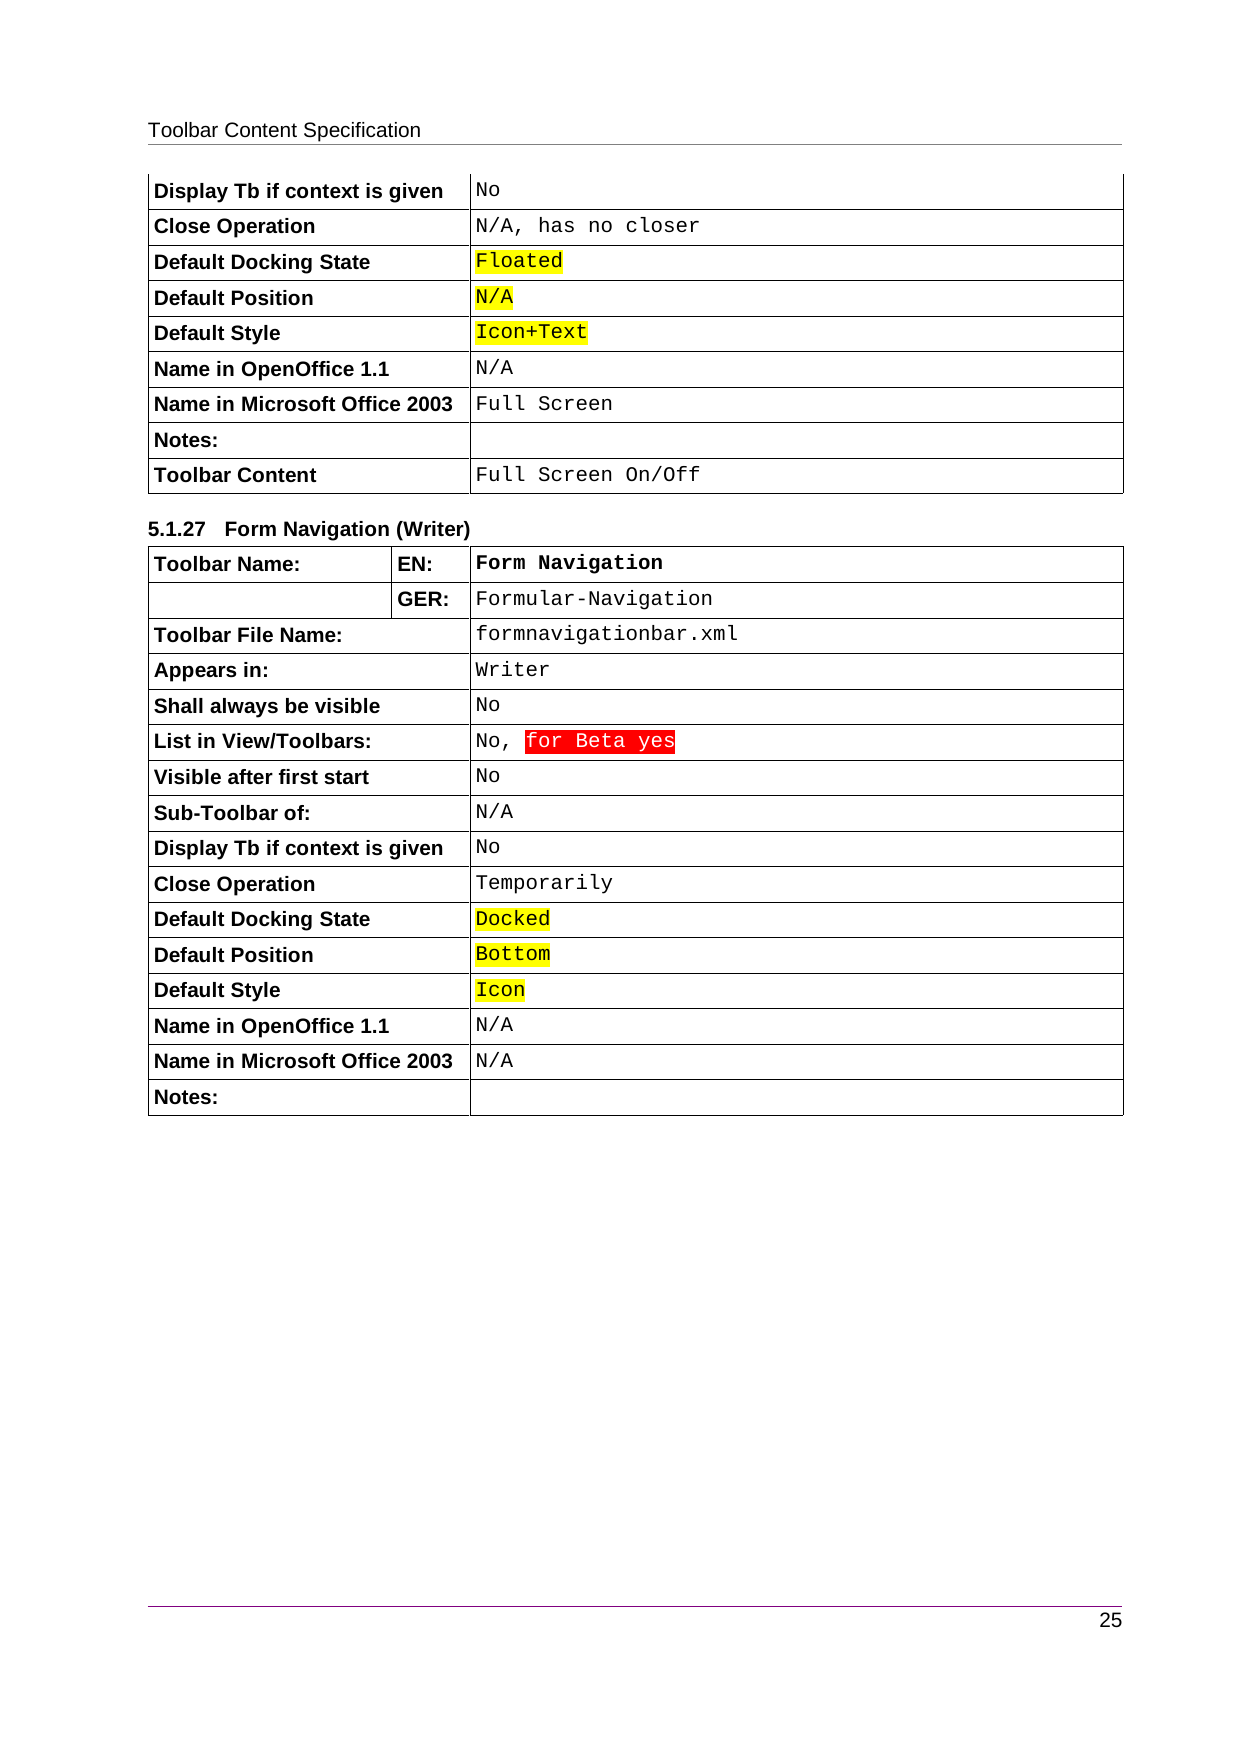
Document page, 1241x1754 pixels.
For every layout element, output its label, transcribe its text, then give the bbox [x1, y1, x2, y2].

table_cell N/A [471, 1009, 1123, 1044]
table_cell Toolbar Content [149, 459, 469, 493]
table_cell N/A, has no closer [471, 210, 1123, 245]
table_cell Notes: [149, 1080, 469, 1115]
table_cell Shall always be visible [149, 690, 469, 724]
table_cell [149, 583, 391, 618]
table_cell No [471, 690, 1123, 724]
table_cell Close Operation [149, 210, 469, 245]
table_cell Name in OpenOffice 1.1 [149, 352, 469, 387]
table_cell [471, 1080, 1123, 1115]
table_cell N/A [471, 352, 1123, 387]
table_header EN: [392, 547, 469, 582]
table_cell Writer [471, 654, 1123, 689]
table_cell Icon+Text [471, 317, 1123, 351]
table_cell Default Docking State [149, 246, 469, 280]
table_cell [471, 423, 1123, 458]
table_cell No [471, 832, 1123, 866]
table_cell Full Screen [471, 388, 1123, 422]
table_cell Default Style [149, 974, 469, 1008]
table_header Toolbar Name: [149, 547, 391, 582]
table_cell Default Style [149, 317, 469, 351]
table_cell Bottom [471, 938, 1123, 973]
table_cell GER: [392, 583, 469, 618]
table_cell Default Docking State [149, 903, 469, 937]
table_header Form Navigation [471, 547, 1123, 582]
table_cell Default Position [149, 281, 469, 316]
table_cell Temporarily [471, 867, 1123, 902]
table_cell Docked [471, 903, 1123, 937]
table_cell N/A [471, 281, 1123, 316]
table_cell Display Tb if context is given [149, 832, 469, 866]
table_cell Floated [471, 246, 1123, 280]
table_cell formnavigationbar.xml [471, 619, 1123, 653]
subtitle Form Navigation (Writer) [148, 517, 1122, 541]
table_cell Toolbar File Name: [149, 619, 469, 653]
table_cell Notes: [149, 423, 469, 458]
table_cell Display Tb if context is given [149, 174, 469, 209]
table_cell Visible after first start [149, 761, 469, 795]
table_cell No [471, 761, 1123, 795]
table_cell Default Position [149, 938, 469, 973]
table_cell N/A [471, 1045, 1123, 1079]
table_cell N/A [471, 796, 1123, 831]
table_cell Full Screen On/Off [471, 459, 1123, 493]
table_cell No [471, 174, 1123, 209]
table_cell Formular-Navigation [471, 583, 1123, 618]
table_cell Name in Microsoft Office 2003 [149, 1045, 469, 1079]
table_cell Close Operation [149, 867, 469, 902]
table_cell No, for Beta yes [471, 725, 1123, 760]
table_cell Appears in: [149, 654, 469, 689]
table_cell Name in Microsoft Office 2003 [149, 388, 469, 422]
table_cell Sub-Toolbar of: [149, 796, 469, 831]
table_cell Icon [471, 974, 1123, 1008]
table_cell Name in OpenOffice 1.1 [149, 1009, 469, 1044]
table_cell List in View/Toolbars: [149, 725, 469, 760]
